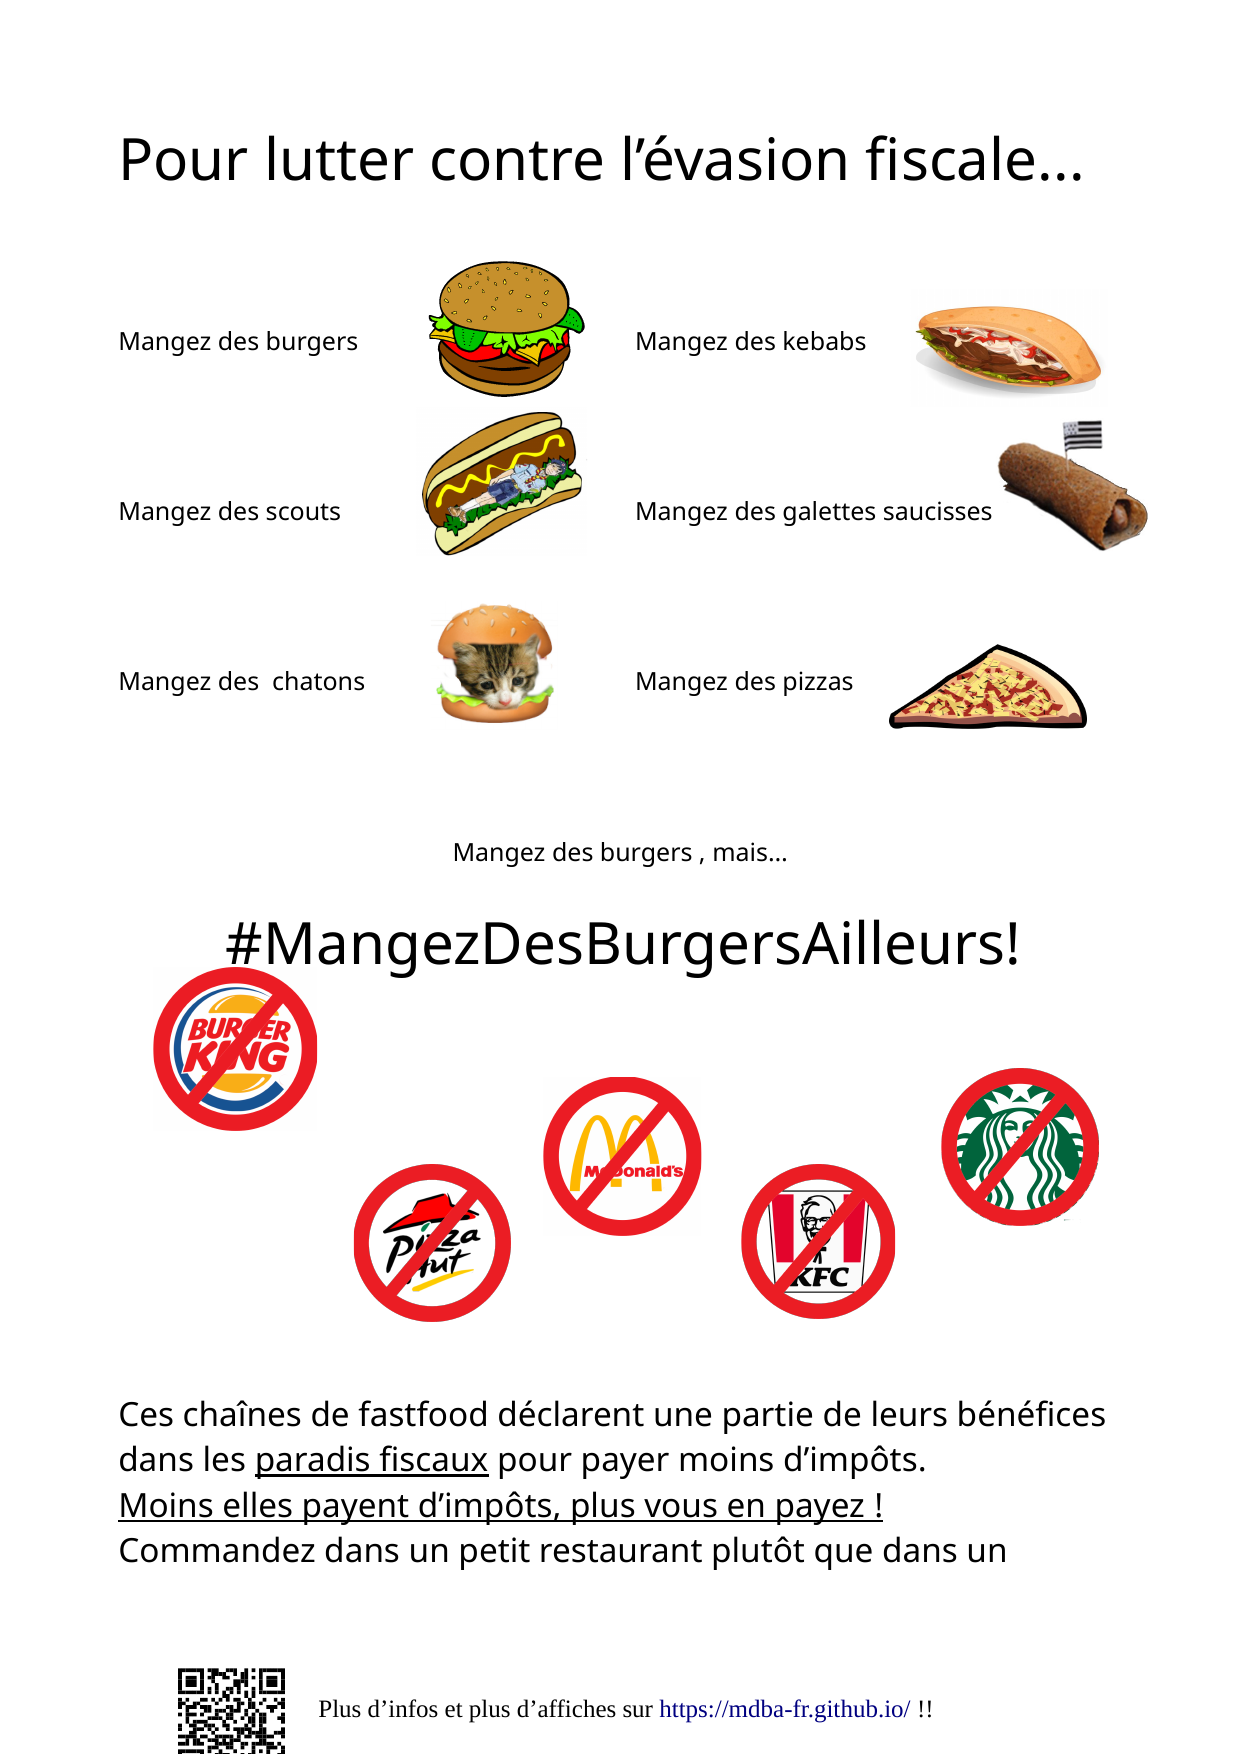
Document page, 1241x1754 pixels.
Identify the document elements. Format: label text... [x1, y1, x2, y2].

text Mangez des scouts [118, 493, 416, 528]
picture [741, 1164, 896, 1319]
text [588, 493, 605, 528]
text [1108, 323, 1122, 357]
text [1087, 664, 1122, 698]
picture [941, 1068, 1099, 1226]
picture [995, 418, 1149, 552]
text Pour lutter contre l’évasion fiscale... [118, 118, 1122, 198]
text Mangez des pizzas [635, 664, 889, 698]
picture [153, 967, 318, 1131]
picture [430, 601, 558, 730]
text [569, 323, 605, 357]
picture [889, 644, 1087, 729]
picture [416, 407, 588, 556]
text #MangezDesBurgersAilleurs! [118, 902, 1122, 982]
text [558, 664, 605, 698]
text Mangez des burgers [118, 323, 440, 357]
text Mangez des galettes saucisses [635, 493, 995, 528]
text Mangez des burgers , mais… [118, 800, 1122, 868]
picture [543, 1077, 702, 1236]
text Moins elles payent d’impôts, plus vous en payez ! Commandez dans un petit restaurant plutôt que dans un [118, 1481, 1122, 1572]
text Mangez des kebabs [635, 323, 910, 357]
text Mangez des chatons [118, 664, 430, 698]
picture [353, 1164, 511, 1322]
text Ces chaînes de fastfood déclarent une partie de leurs bénéfices dans les paradis fiscaux pour payer moins d’impôts. [118, 1391, 1122, 1481]
picture [910, 289, 1108, 407]
